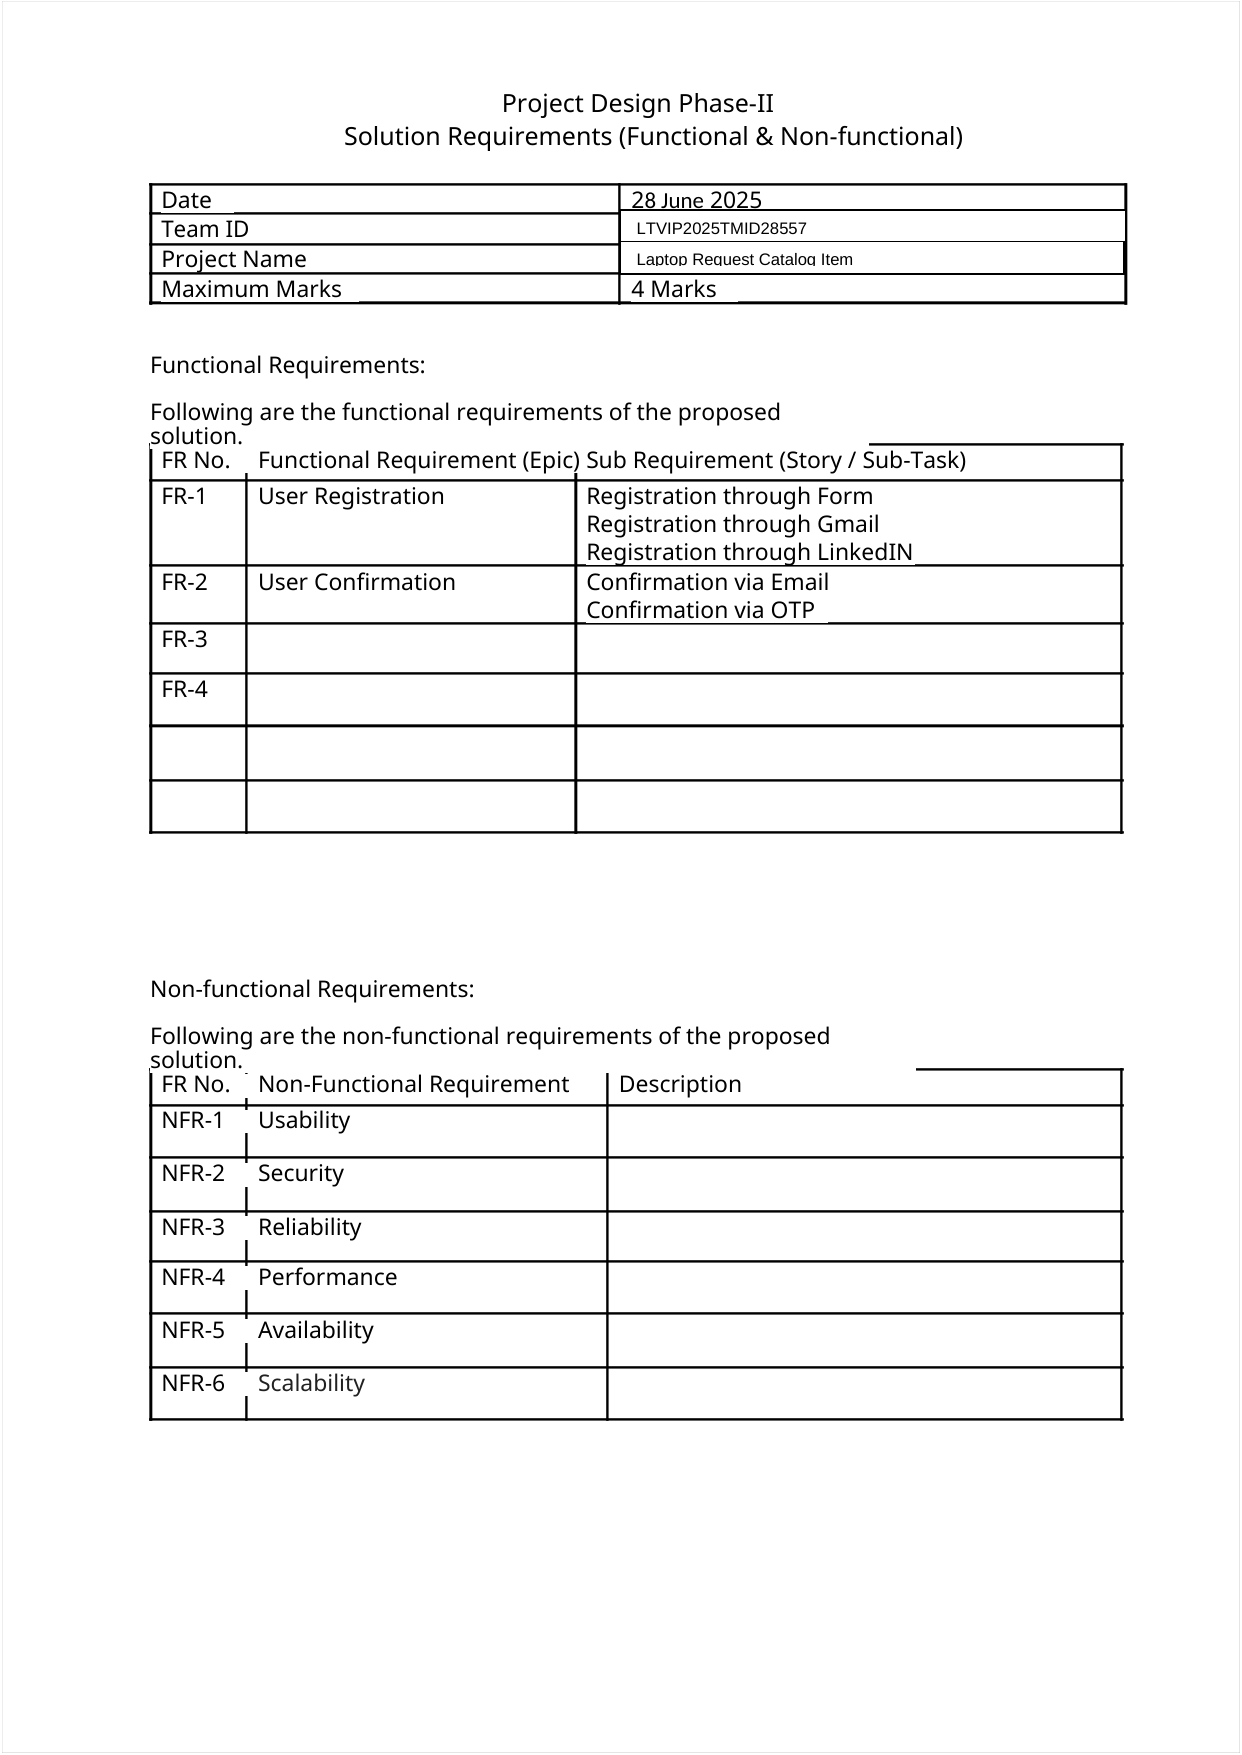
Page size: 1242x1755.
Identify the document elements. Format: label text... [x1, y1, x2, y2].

list Security [258, 1163, 367, 1187]
list Reliability [258, 1216, 387, 1240]
list FR No. [161, 1074, 254, 1098]
list Project Design Phase-II [502, 92, 790, 118]
list User Confirmation [258, 571, 471, 595]
list Date [161, 189, 234, 213]
list Functional Requirements: [150, 354, 444, 378]
list Team ID [161, 219, 268, 243]
list Registration through Gmail [586, 513, 886, 537]
list Following are the functional requirements of the proposed solution. [150, 401, 869, 449]
list NFR-5 [161, 1319, 248, 1343]
list Sub Requirement (Story / Sub-Task) [586, 449, 982, 473]
list Following are the non-functional requirements of the proposed solution. [150, 1025, 916, 1073]
list NFR-6 [161, 1372, 248, 1396]
list Confirmation via Email [586, 571, 842, 595]
list Solution Requirements (Functional & Non-functional) [344, 125, 979, 151]
list FR No. [161, 449, 254, 473]
text LTVIP2025TMID28557 [636, 218, 1111, 237]
list NFR-1 [161, 1110, 248, 1133]
list FR-1 [161, 486, 232, 509]
list Usability [258, 1110, 375, 1133]
list FR-2 [161, 571, 232, 595]
list 28 June 2025 [631, 189, 823, 209]
list Registration through Form [586, 486, 880, 509]
list Project Name [161, 248, 325, 272]
list Non-Functional Requirement [258, 1074, 586, 1098]
list Scalability [258, 1372, 389, 1396]
text Laptop Request Catalog Item [636, 250, 1108, 266]
list NFR-4 [161, 1266, 248, 1290]
list FR-3 [161, 628, 232, 652]
list FR-4 [161, 678, 232, 702]
list Functional Requirement (Epic) [258, 449, 586, 473]
list Confirmation via OTP [586, 599, 828, 623]
list User Registration [258, 486, 458, 509]
list Registration through LinkedIN [586, 541, 915, 565]
list Maximum Marks [161, 278, 359, 302]
list Availability [258, 1319, 399, 1343]
list Non-functional Requirements: [150, 978, 491, 1002]
list Description [619, 1074, 764, 1098]
list Performance [258, 1266, 417, 1290]
list NFR-2 [161, 1163, 248, 1187]
list NFR-3 [161, 1216, 248, 1240]
list 4 Marks [631, 278, 738, 302]
